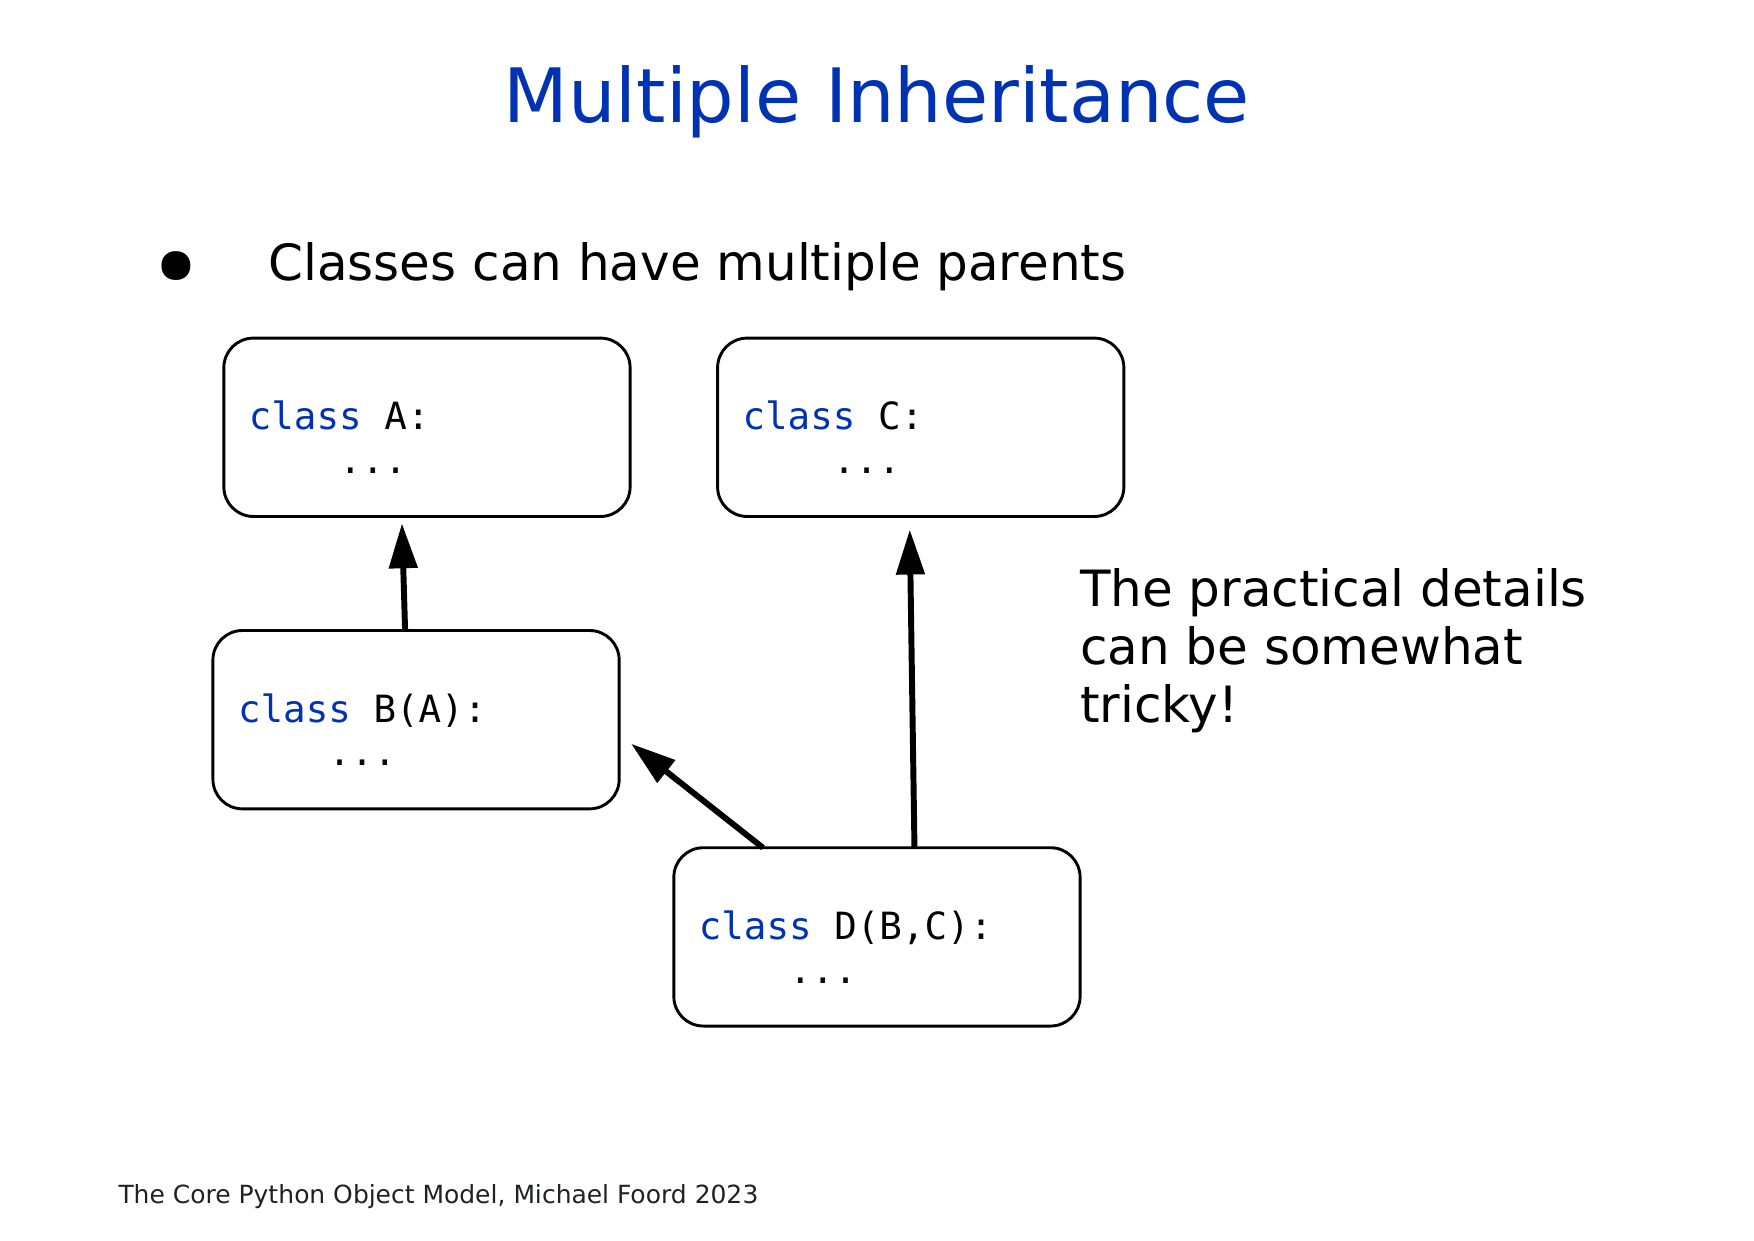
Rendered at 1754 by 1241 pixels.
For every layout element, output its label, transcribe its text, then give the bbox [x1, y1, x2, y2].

text Multiple Inheritance [118, 53, 1636, 140]
list Classes can have multiple parents [156, 234, 1636, 292]
